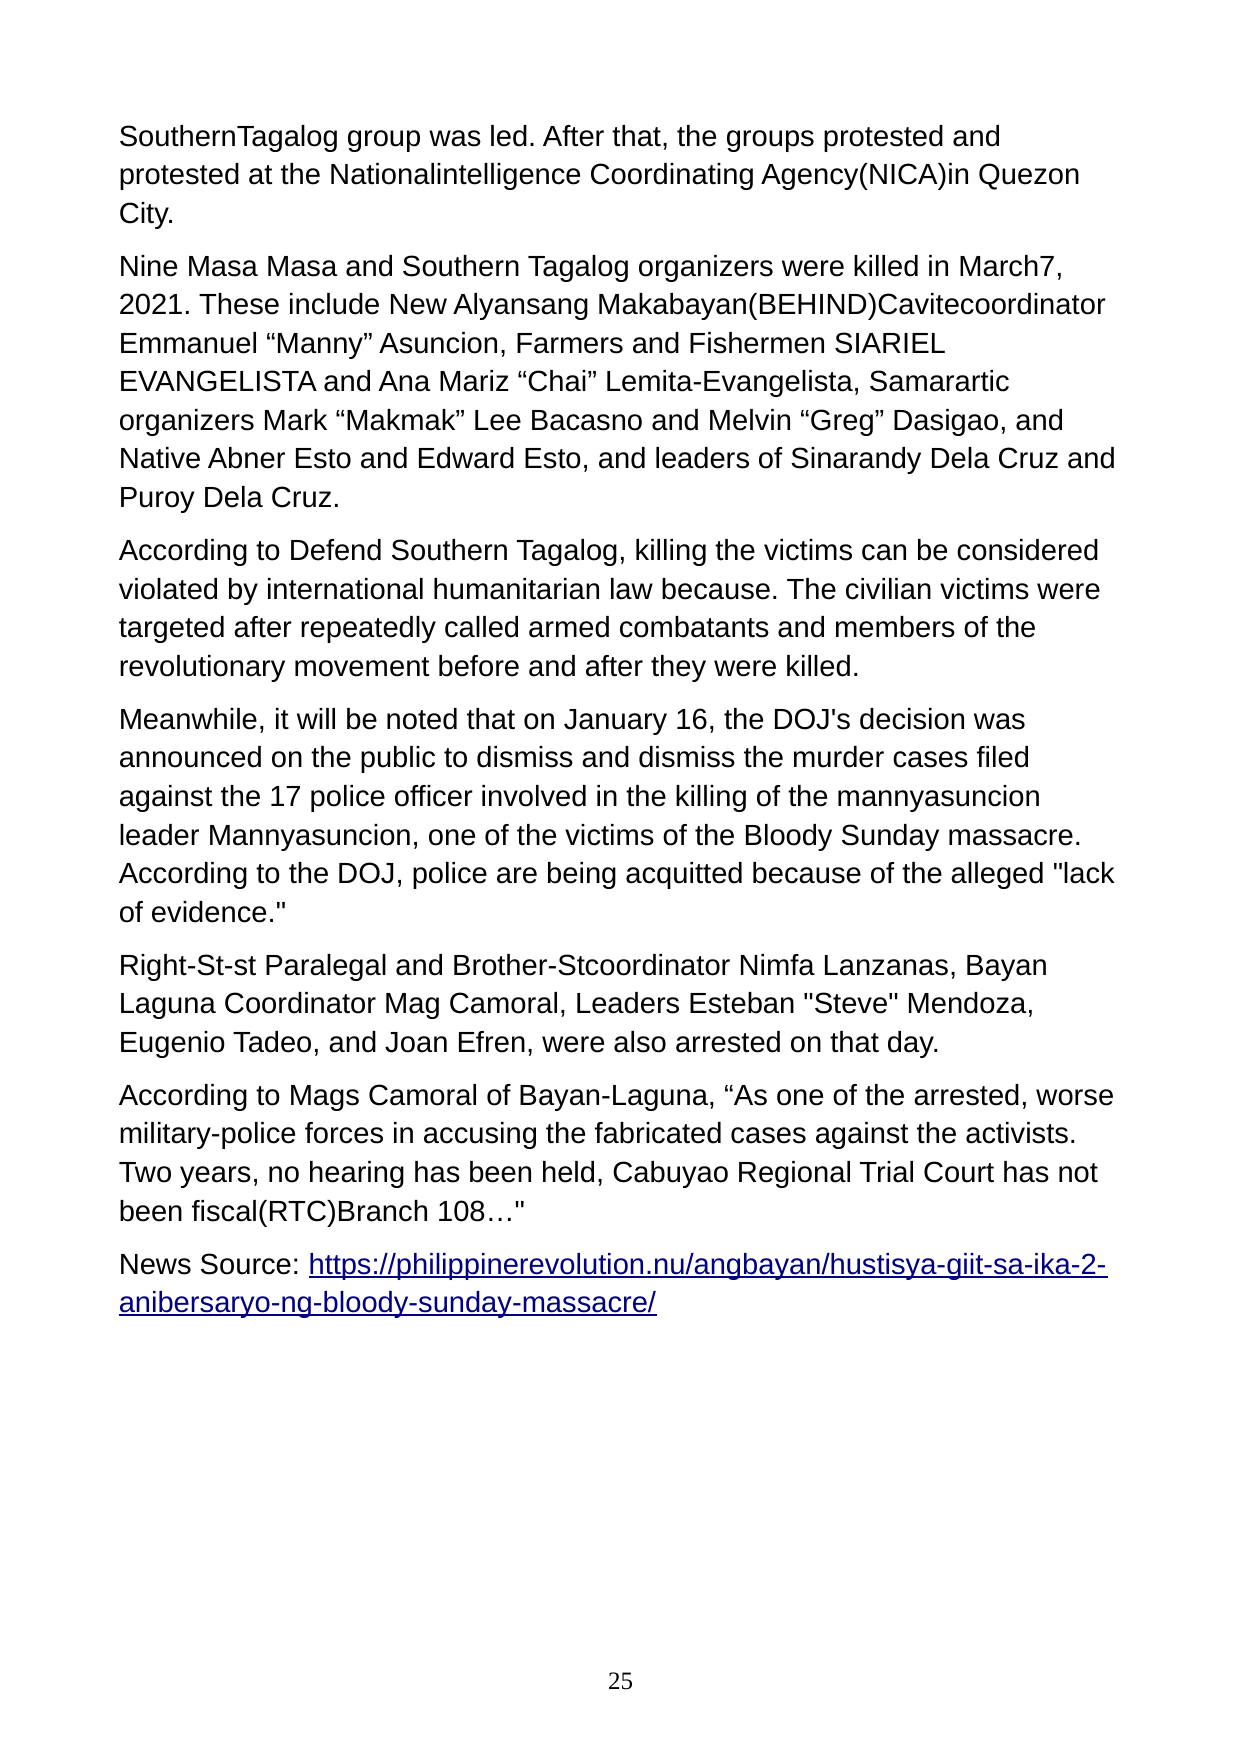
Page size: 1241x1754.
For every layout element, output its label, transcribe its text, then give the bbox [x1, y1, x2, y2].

text SouthernTagalog group was led. After that, the groups protested and protested at the Nationalintelligence Coordinating Agency(NICA)in Quezon City. [118, 118, 1122, 229]
text Nine Masa Masa and Southern Tagalog organizers were killed in March7, 2021. These include New Alyansang Makabayan(BEHIND)Cavitecoordinator Emmanuel “Manny” Asuncion, Farmers and Fishermen SIARIEL EVANGELISTA and Ana Mariz “Chai” Lemita-Evangelista, Samarartic organizers Mark “Makmak” Lee Bacasno and Melvin “Greg” Dasigao, and Native Abner Esto and Edward Esto, and leaders of Sinarandy Dela Cruz and Puroy Dela Cruz. [118, 249, 1122, 513]
text News Source: https://philippinerevolution.nu/angbayan/hustisya-giit-sa-ika-2-anibersaryo-ng-bloody-sunday-massacre/ [118, 1247, 1122, 1319]
text Meanwhile, it will be noted that on January 16, the DOJ's decision was announced on the public to dismiss and dismiss the murder cases filed against the 17 police officer involved in the killing of the mannyasuncion leader Mannyasuncion, one of the victims of the Bloody Sunday massacre. According to the DOJ, police are being acquitted because of the alleged "lack of evidence." [118, 702, 1122, 928]
text According to Defend Southern Tagalog, killing the victims can be considered violated by international humanitarian law because. The civilian victims were targeted after repeatedly called armed combatants and members of the revolutionary movement before and after they were killed. [118, 533, 1122, 682]
text Right-St-st Paralegal and Brother-Stcoordinator Nimfa Lanzanas, Bayan Laguna Coordinator Mag Camoral, Leaders Esteban "Steve" Mendoza, Eugenio Tadeo, and Joan Efren, were also arrested on that day. [118, 948, 1122, 1058]
text According to Mags Camoral of Bayan-Laguna, “As one of the arrested, worse military-police forces in accusing the fabricated cases against the activists. Two years, no hearing has been held, Cabuyao Regional Trial Court has not been fiscal(RTC)Branch 108…" [118, 1078, 1122, 1227]
